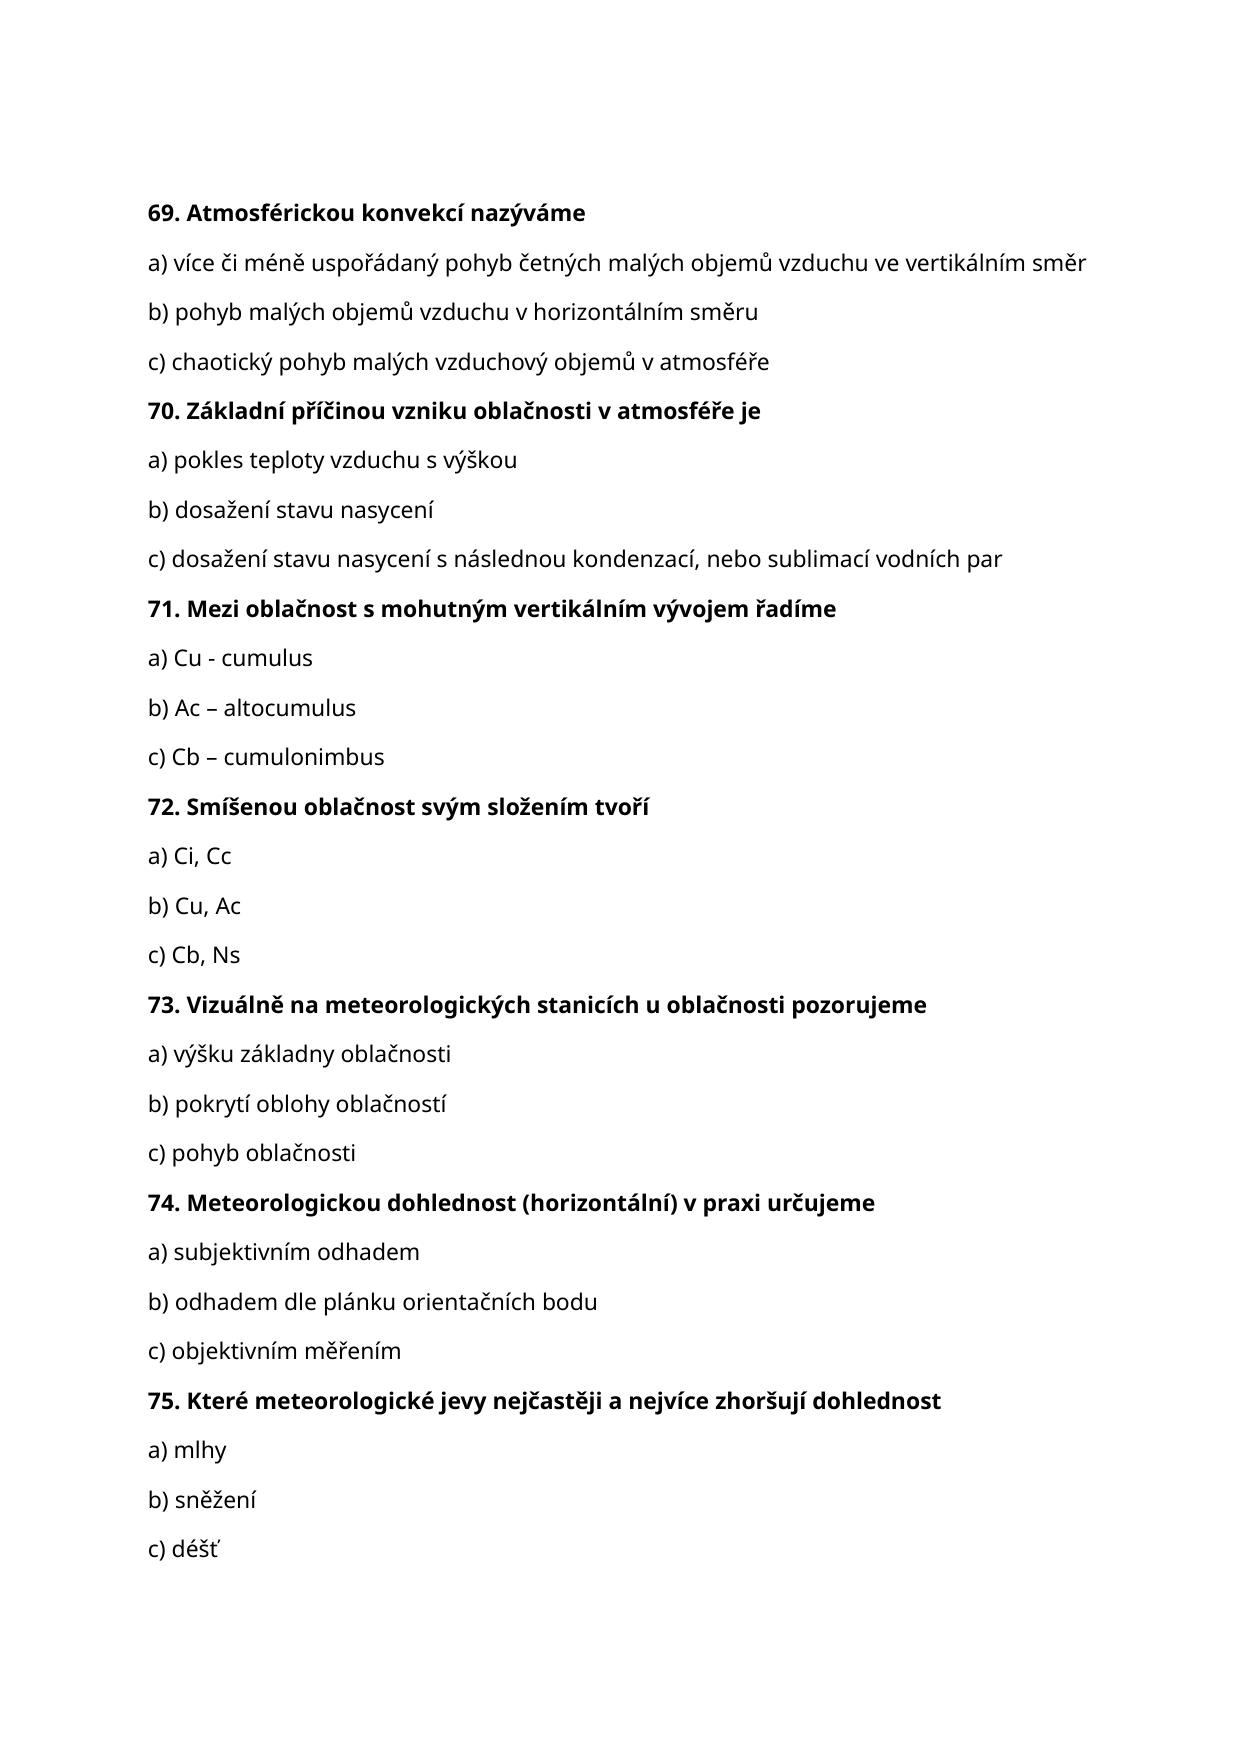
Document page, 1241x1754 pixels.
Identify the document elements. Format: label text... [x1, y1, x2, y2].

text 75. Které meteorologické jevy nejčastěji a nejvíce zhoršují dohlednost [148, 1384, 1093, 1416]
text a) subjektivním odhadem [148, 1236, 1093, 1267]
text c) pohyb oblačnosti [148, 1137, 1093, 1168]
text a) více či méně uspořádaný pohyb četných malých objemů vzduchu ve vertikálním směr [148, 247, 1093, 278]
text a) výšku základny oblačnosti [148, 1038, 1093, 1069]
text c) déšť [148, 1533, 1093, 1564]
text 73. Vizuálně na meteorologických stanicích u oblačnosti pozorujeme [148, 989, 1093, 1020]
text c) dosažení stavu nasycení s následnou kondenzací, nebo sublimací vodních par [148, 543, 1093, 575]
text 70. Základní příčinou vzniku oblačnosti v atmosféře je [148, 395, 1093, 426]
text 72. Smíšenou oblačnost svým složením tvoří [148, 791, 1093, 822]
text b) Cu, Ac [148, 890, 1093, 921]
text b) sněžení [148, 1483, 1093, 1515]
text b) pohyb malých objemů vzduchu v horizontálním směru [148, 296, 1093, 327]
text b) Ac – altocumulus [148, 692, 1093, 723]
text a) pokles teploty vzduchu s výškou [148, 444, 1093, 476]
text a) Ci, Cc [148, 840, 1093, 872]
text b) odhadem dle plánku orientačních bodu [148, 1286, 1093, 1317]
text c) Cb, Ns [148, 939, 1093, 971]
text a) mlhy [148, 1434, 1093, 1465]
text c) objektivním měřením [148, 1335, 1093, 1366]
text a) Cu - cumulus [148, 642, 1093, 674]
text c) chaotický pohyb malých vzduchový objemů v atmosféře [148, 346, 1093, 377]
text b) dosažení stavu nasycení [148, 494, 1093, 525]
text c) Cb – cumulonimbus [148, 741, 1093, 773]
text b) pokrytí oblohy oblačností [148, 1088, 1093, 1119]
text 69. Atmosférickou konvekcí nazýváme [148, 197, 1093, 228]
text 74. Meteorologickou dohlednost (horizontální) v praxi určujeme [148, 1187, 1093, 1218]
text 71. Mezi oblačnost s mohutným vertikálním vývojem řadíme [148, 593, 1093, 624]
